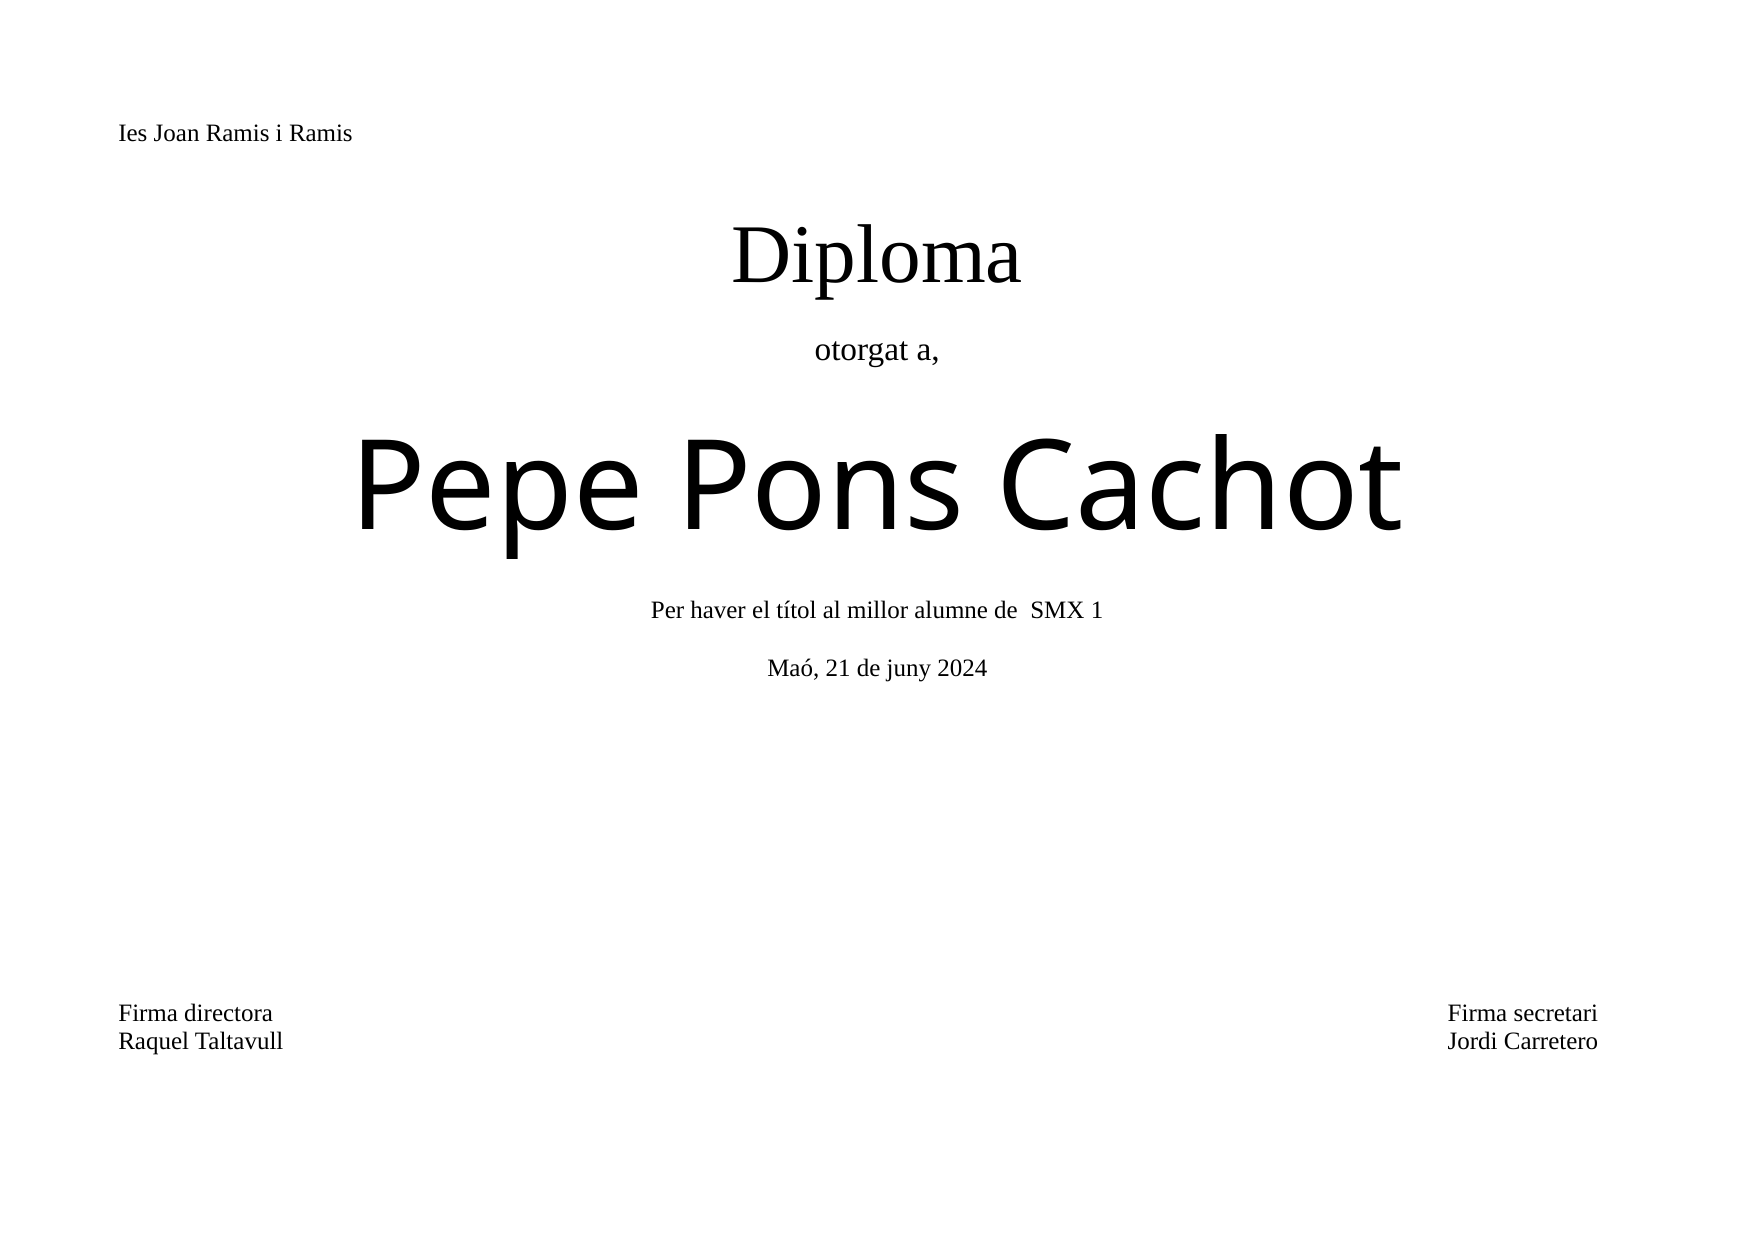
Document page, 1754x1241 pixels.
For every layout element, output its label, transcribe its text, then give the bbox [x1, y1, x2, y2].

text Ies Joan Ramis i Ramis [118, 118, 1636, 147]
text Maó, 21 de juny 2024 [118, 653, 1636, 681]
text Diploma [118, 204, 1636, 300]
text Firma directora Firma secretari [118, 998, 1636, 1026]
text Per haver el títol al millor alumne de SMX 1 [118, 595, 1636, 624]
text Raquel Taltavull Jordi Carretero [118, 1026, 1636, 1055]
text otorgat a, [118, 329, 1636, 367]
text Pepe Pons Cachot [118, 396, 1636, 566]
